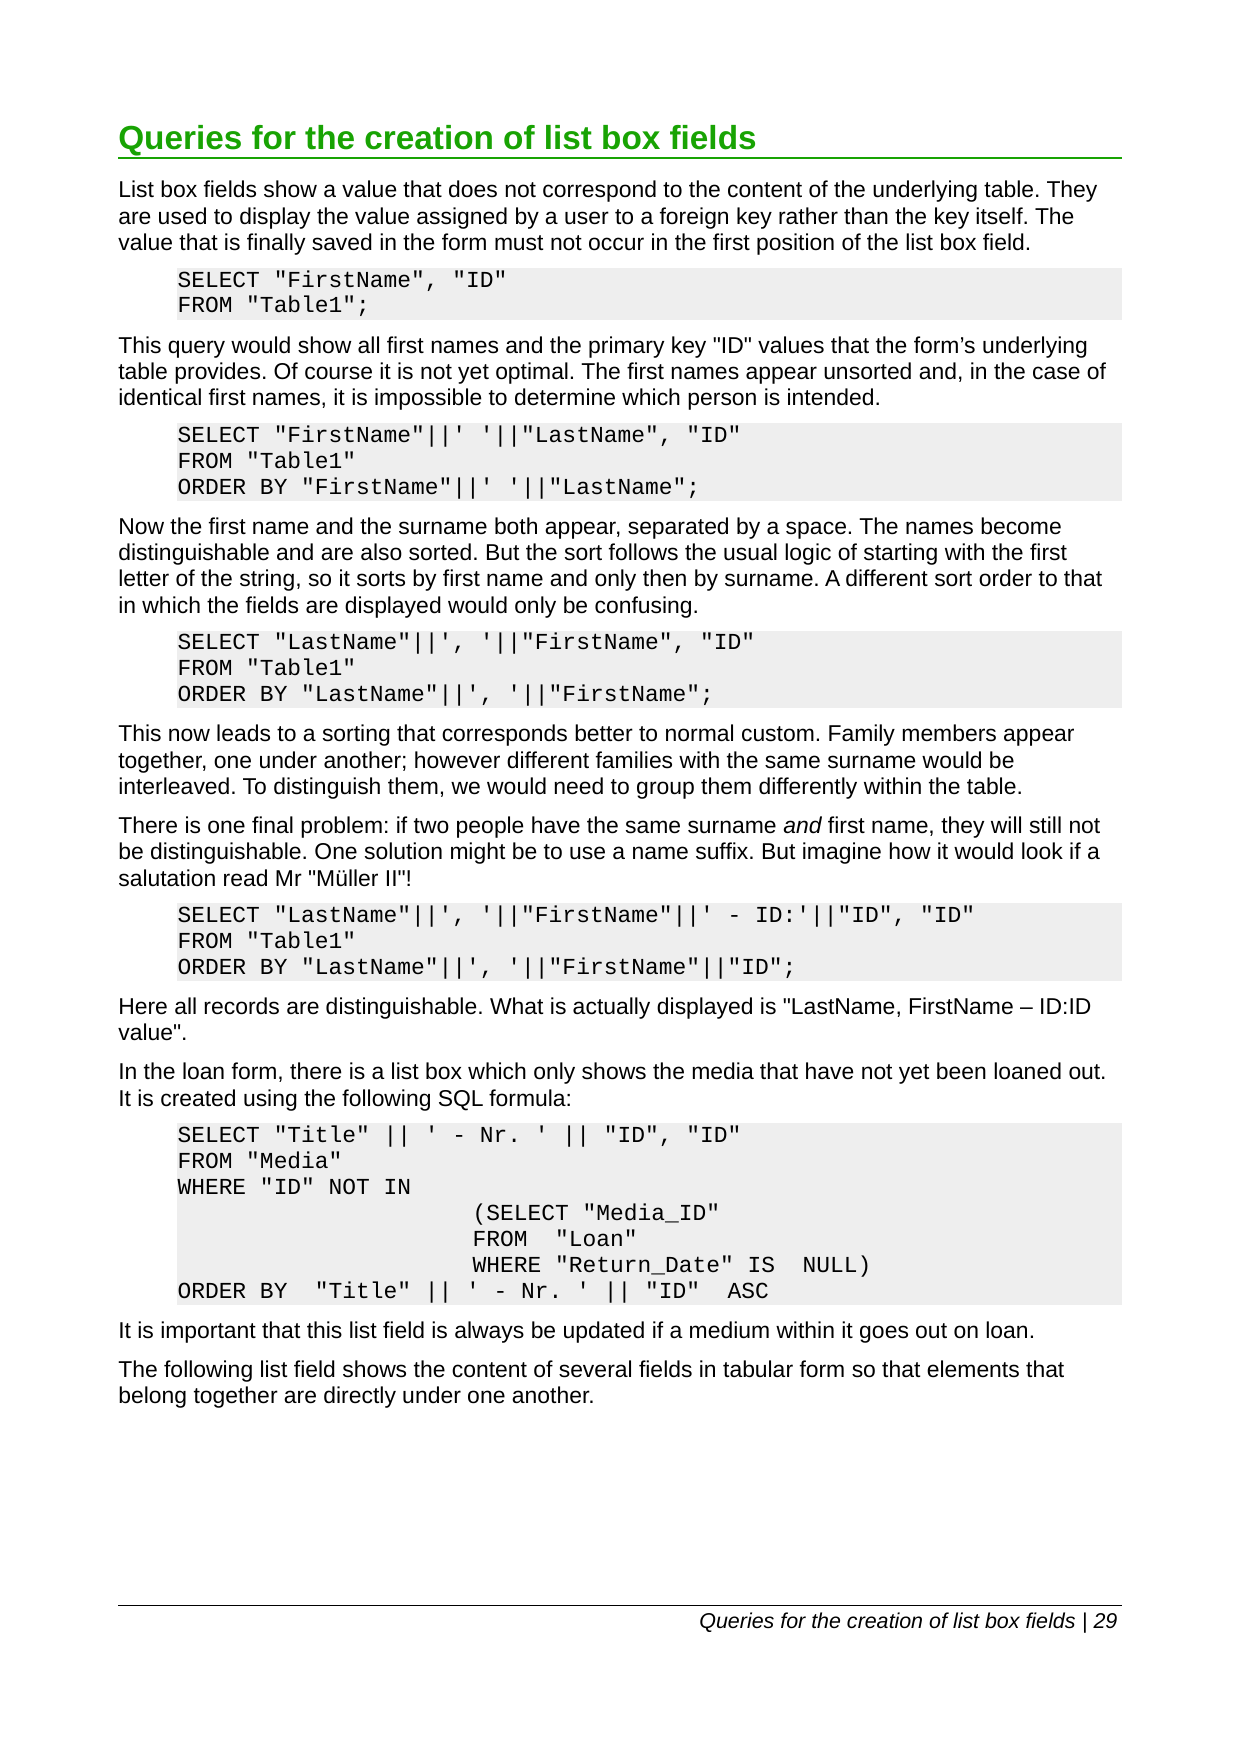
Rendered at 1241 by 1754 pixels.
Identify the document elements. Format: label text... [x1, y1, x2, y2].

text SELECT "FirstName"||' '||"LastName", "ID" FROM "Table1" ORDER BY "FirstName"||' '||"LastName"; [177, 423, 1122, 501]
text Now the first name and the surname both appear, separated by a space. The names become distinguishable and are also sorted. But the sort follows the usual logic of starting with the first letter of the string, so it sorts by first name and only then by surname. A different sort order to that in which the fields are displayed would only be confusing. [118, 513, 1122, 618]
text This query would show all first names and the primary key "ID" values that the form’s underlying table provides. Of course it is not yet optimal. The first names appear unsorted and, in the case of identical first names, it is impossible to determine which person is intended. [118, 332, 1122, 411]
text This now leads to a sorting that corresponds better to normal custom. Family members appear together, one under another; however different families with the same surname would be interleaved. To distinguish them, we would need to group them differently within the table. [118, 720, 1122, 799]
text List box fields show a value that does not correspond to the content of the underlying table. They are used to display the value assigned by a user to a foreign key rather than the key itself. The value that is finally saved in the form must not occur in the first position of the list box field. [118, 176, 1122, 255]
text SELECT "Title" || ' - Nr. ' || "ID", "ID" FROM "Media" WHERE "ID" NOT IN (SELECT "Media_ID" FROM "Loan" WHERE "Return_Date" IS NULL) ORDER BY "Title" || ' - Nr. ' || "ID" ASC [177, 1123, 1122, 1305]
text SELECT "LastName"||', '||"FirstName", "ID" FROM "Table1" ORDER BY "LastName"||', '||"FirstName"; [177, 631, 1122, 708]
text In the loan form, there is a list box which only shows the media that have not yet been loaned out. It is created using the following SQL formula: [118, 1058, 1122, 1111]
text SELECT "FirstName", "ID" FROM "Table1"; [177, 268, 1122, 320]
text SELECT "LastName"||', '||"FirstName"||' - ID:'||"ID", "ID" FROM "Table1" ORDER BY "LastName"||', '||"FirstName"||"ID"; [177, 903, 1122, 981]
text Here all records are distinguishable. What is actually displayed is "LastName, FirstName – ID:ID value". [118, 993, 1122, 1046]
text It is important that this list field is always be updated if a medium within it goes out on loan. [118, 1317, 1122, 1343]
subtitle Queries for the creation of list box fields [118, 118, 1122, 157]
text The following list field shows the content of several fields in tabular form so that elements that belong together are directly under one another. [118, 1356, 1122, 1408]
text There is one final problem: if two people have the same surname and first name, they will still not be distinguishable. One solution might be to use a name suffix. But imagine how it would look if a salutation read Mr "Müller II"! [118, 812, 1122, 891]
